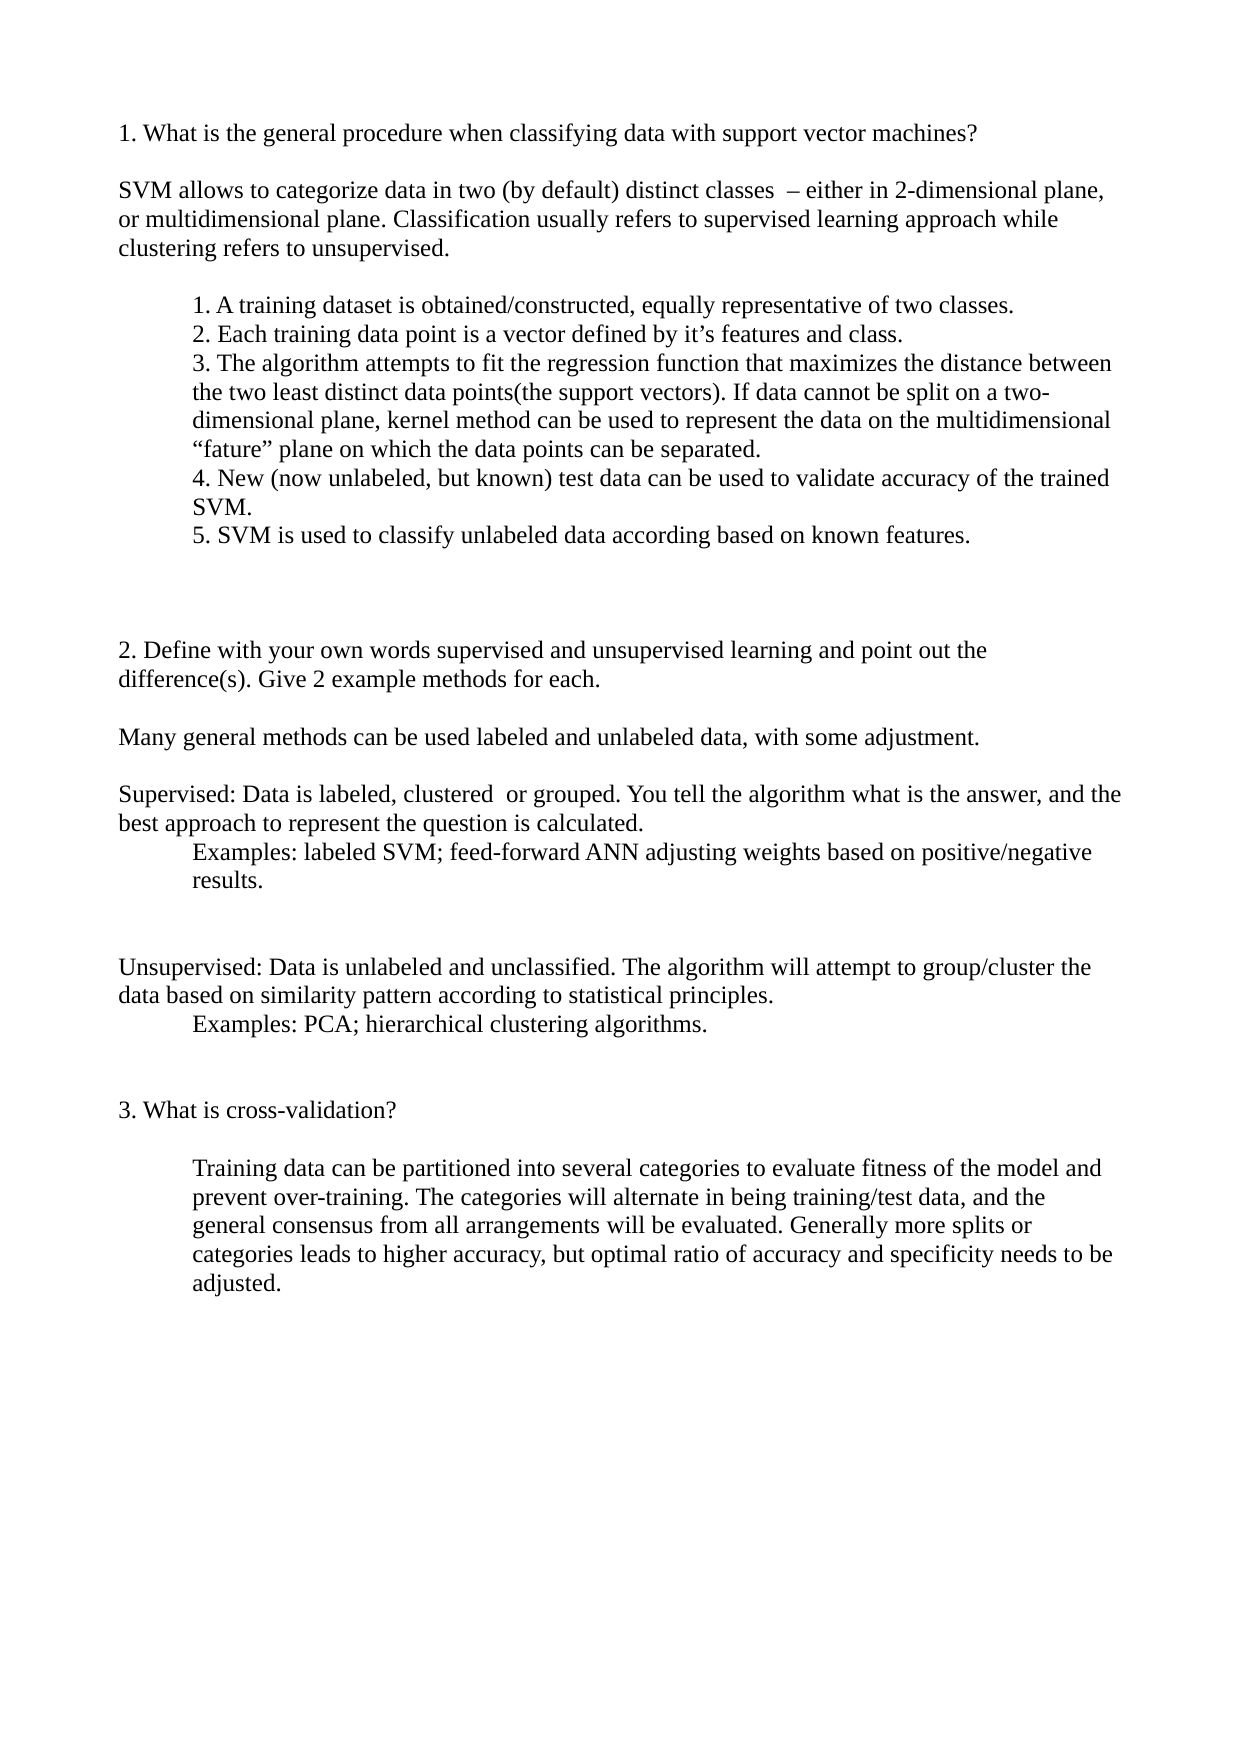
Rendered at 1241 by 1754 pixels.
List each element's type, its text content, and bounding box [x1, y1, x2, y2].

text 2. Each training data point is a vector defined by it’s features and class. [118, 319, 1122, 348]
text 2. Define with your own words supervised and unsupervised learning and point out the difference(s). Give 2 example methods for each. [118, 636, 1122, 693]
text 1. A training dataset is obtained/constructed, equally representative of two classes. [118, 291, 1122, 319]
text Unsupervised: Data is unlabeled and unclassified. The algorithm will attempt to group/cluster the data based on similarity pattern according to statistical principles. [118, 952, 1122, 1009]
text 3. What is cross-validation? [118, 1096, 1122, 1124]
text 1. What is the general procedure when classifying data with support vector machines? [118, 118, 1122, 147]
text Training data can be partitioned into several categories to evaluate fitness of the model and prevent over-training. The categories will alternate in being training/test data, and the general consensus from all arrangements will be evaluated. Generally more splits or categories leads to higher accuracy, but optimal ratio of accuracy and specificity needs to be adjusted. [118, 1153, 1122, 1297]
text 4. New (now unlabeled, but known) test data can be used to validate accuracy of the trained SVM. [118, 463, 1122, 521]
text Supervised: Data is labeled, clustered or grouped. You tell the algorithm what is the answer, and the best approach to represent the question is calculated. [118, 779, 1122, 837]
text Examples: PCA; hierarchical clustering algorithms. [118, 1009, 1122, 1038]
text SVM allows to categorize data in two (by default) distinct classes – either in 2-dimensional plane, or multidimensional plane. Classification usually refers to supervised learning approach while clustering refers to unsupervised. [118, 176, 1122, 262]
text 3. The algorithm attempts to fit the regression function that maximizes the distance between the two least distinct data points(the support vectors). If data cannot be split on a two- dimensional plane, kernel method can be used to represent the data on the multidimensional “fature” plane on which the data points can be separated. [118, 348, 1122, 463]
text Many general methods can be used labeled and unlabeled data, with some adjustment. [118, 722, 1122, 751]
text Examples: labeled SVM; feed-forward ANN adjusting weights based on positive/negative results. [118, 837, 1122, 894]
text 5. SVM is used to classify unlabeled data according based on known features. [118, 521, 1122, 549]
